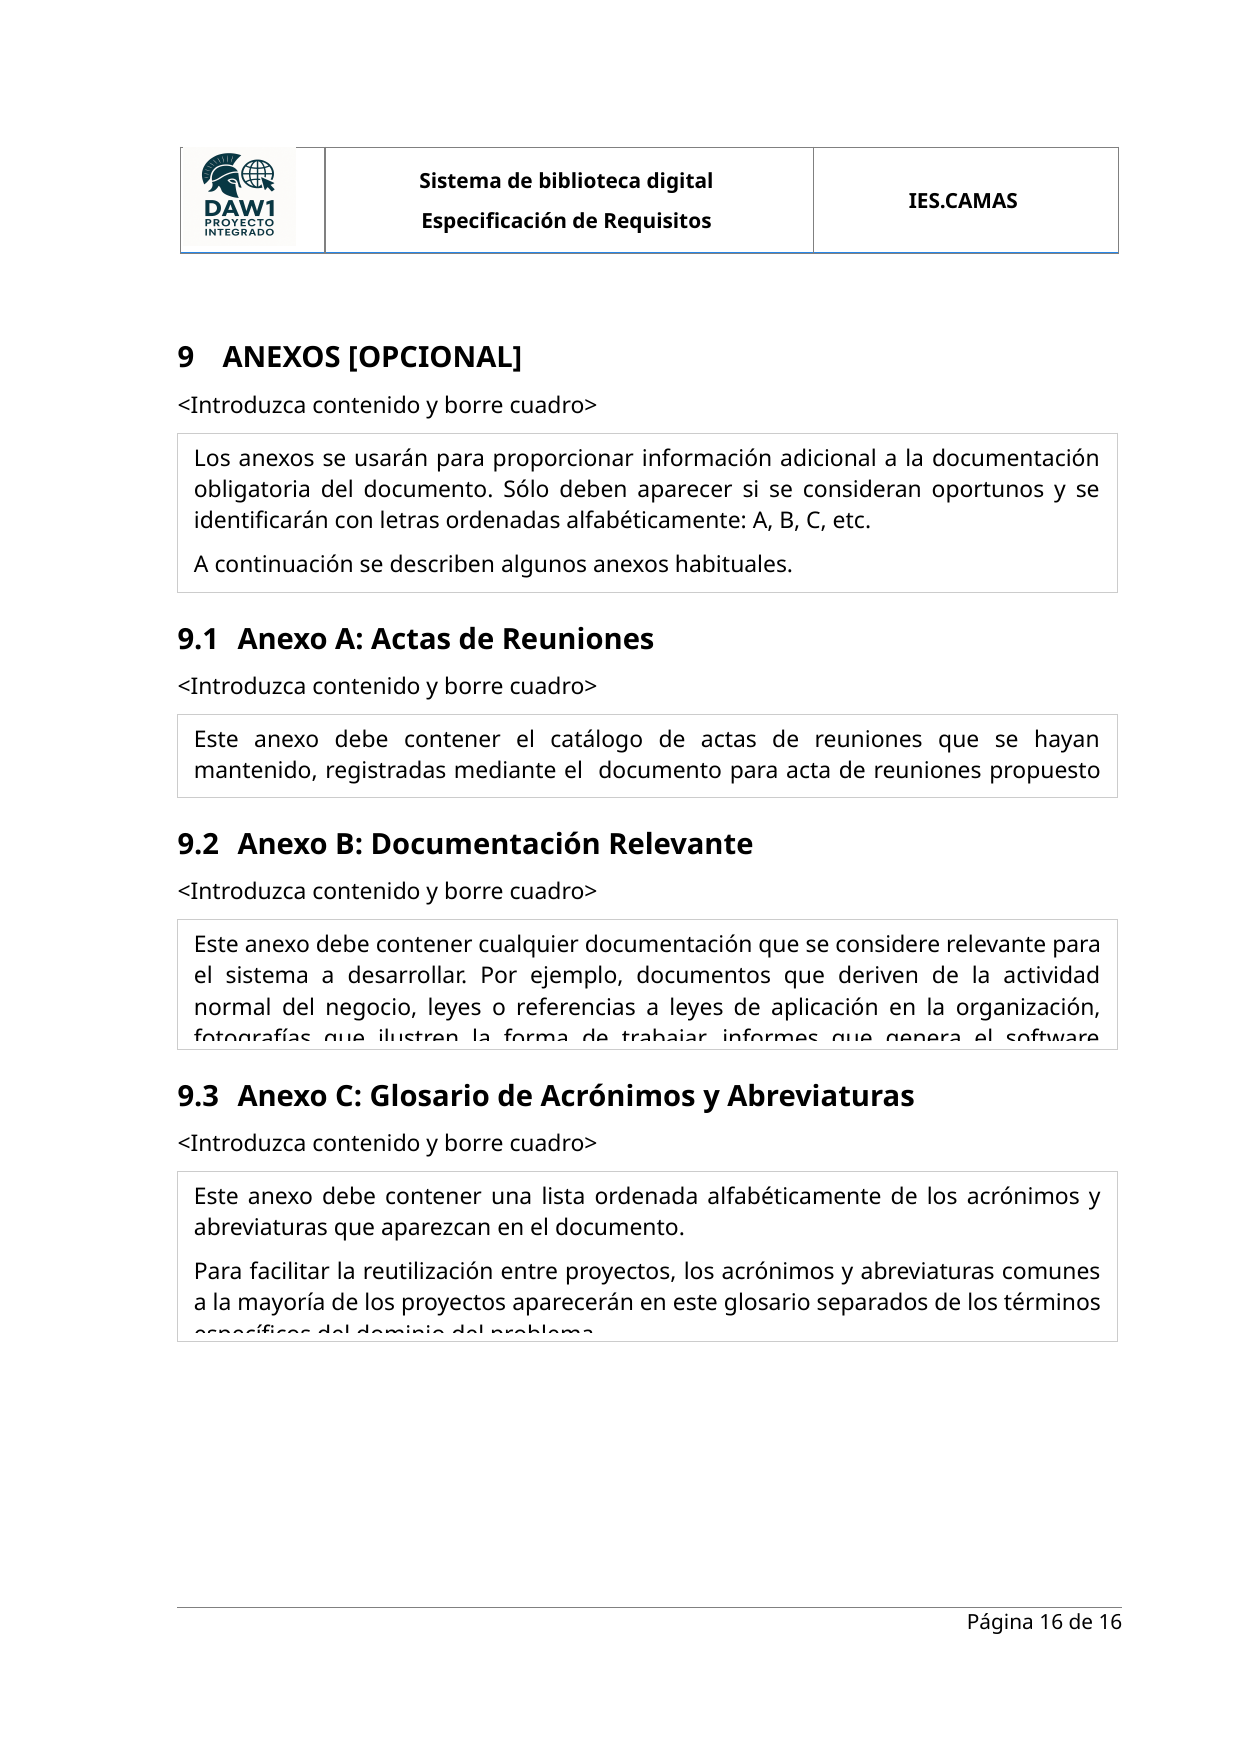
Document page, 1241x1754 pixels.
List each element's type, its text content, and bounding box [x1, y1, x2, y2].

text <Introduzca contenido y borre cuadro> [177, 1127, 1122, 1158]
subtitle Anexo C: Glosario de Acrónimos y Abreviaturas [177, 1075, 1122, 1115]
text Este anexo debe contener una lista ordenada alfabéticamente de los acrónimos y abreviaturas que aparezcan en el documento. [194, 1180, 1101, 1242]
subtitle Anexo B: Documentación Relevante [177, 823, 1122, 863]
text <Introduzca contenido y borre cuadro> [177, 670, 1122, 701]
text <Introduzca contenido y borre cuadro> [177, 875, 1122, 906]
subtitle ANEXOS [OPCIONAL] [177, 336, 1122, 376]
subtitle Anexo A: Actas de Reuniones [177, 618, 1122, 658]
text Este anexo debe contener cualquier documentación que se considere relevante para el sistema a desarrollar. Por ejemplo, documentos que deriven de la actividad normal del negocio, leyes o referencias a leyes de aplicación en la organización, fotografías que ilustren la forma de trabajar, informes que genera el software actual, etc. [194, 928, 1101, 1041]
text Este anexo debe contener el catálogo de actas de reuniones que se hayan mantenido, registradas mediante el documento para acta de reuniones propuesto en Madeja. [194, 723, 1101, 789]
text A continuación se describen algunos anexos habituales. [194, 548, 1101, 579]
text Para facilitar la reutilización entre proyectos, los acrónimos y abreviaturas comunes a la mayoría de los proyectos aparecerán en este glosario separados de los términos específicos del dominio del problema. [194, 1255, 1101, 1333]
text <Introduzca contenido y borre cuadro> [177, 389, 1122, 420]
text Los anexos se usarán para proporcionar información adicional a la documentación obligatoria del documento. Sólo deben aparecer si se consideran oportunos y se identificarán con letras ordenadas alfabéticamente: A, B, C, etc. [194, 441, 1101, 535]
picture [183, 147, 296, 246]
